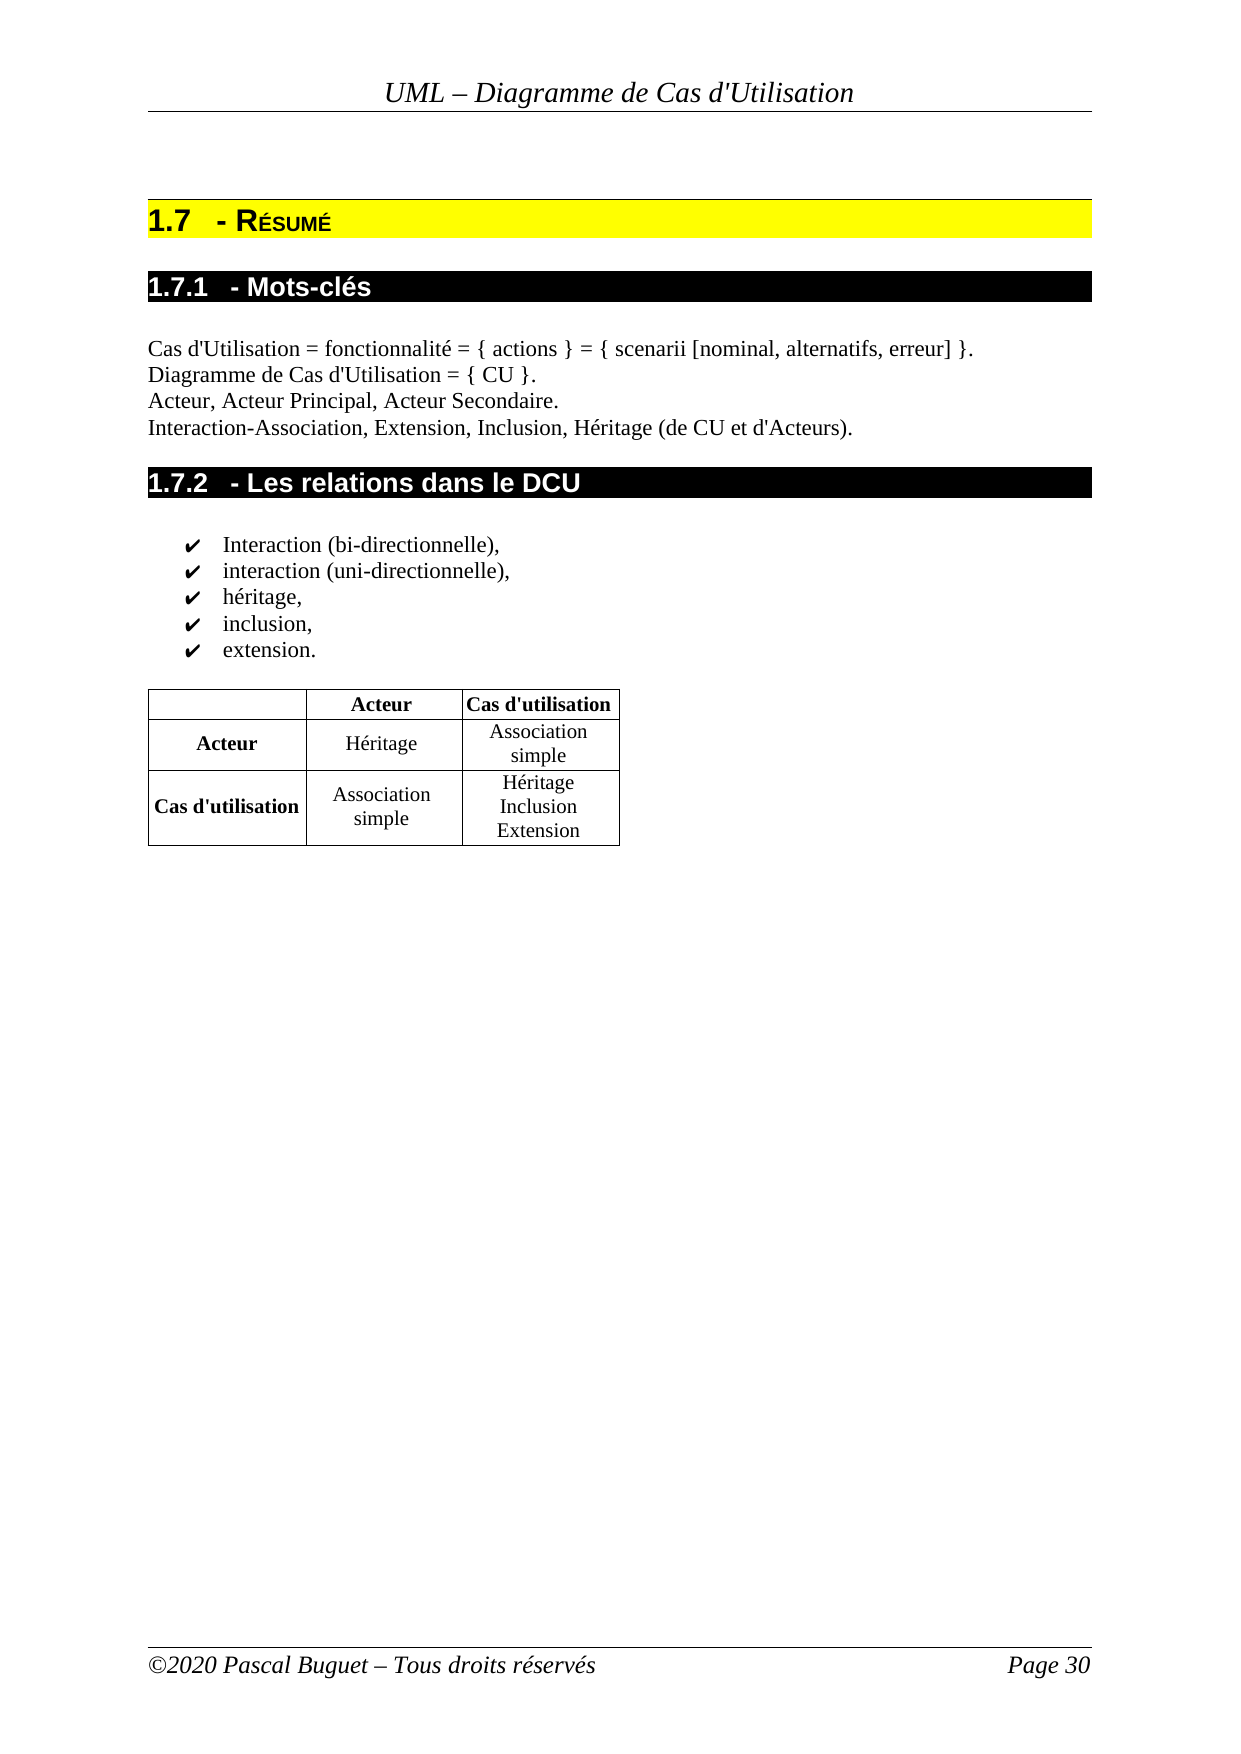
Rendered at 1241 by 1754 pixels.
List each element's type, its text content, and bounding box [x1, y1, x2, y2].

list inclusion, [185, 610, 1092, 636]
list héritage, [185, 583, 1092, 610]
table_cell Acteur [149, 720, 306, 770]
list extension. [185, 636, 1092, 662]
subtitle - Les relations dans le DCU [148, 467, 1092, 498]
table_header Cas d'utilisation [463, 690, 619, 719]
table_cell Association simple [307, 771, 462, 845]
table_cell Cas d'utilisation [149, 771, 306, 845]
list Interaction (bi-directionnelle), [185, 531, 1092, 557]
text Cas d'Utilisation = fonctionnalité = { actions } = { scenarii [nominal, alternatifs, erreur] }. [148, 335, 1092, 361]
table_cell Héritage [307, 720, 462, 770]
text Diagramme de Cas d'Utilisation = { CU }. [148, 361, 1092, 387]
subtitle - Résumé [148, 200, 1092, 238]
table_header Acteur [307, 690, 462, 719]
table_cell Héritage Inclusion Extension [463, 771, 619, 845]
subtitle - Mots-clés [148, 271, 1092, 302]
table_header [149, 690, 306, 719]
list interaction (uni-directionnelle), [185, 557, 1092, 583]
text Acteur, Acteur Principal, Acteur Secondaire. [148, 387, 1092, 414]
table_cell Association simple [463, 720, 619, 770]
text Interaction-Association, Extension, Inclusion, Héritage (de CU et d'Acteurs). [148, 414, 1092, 440]
